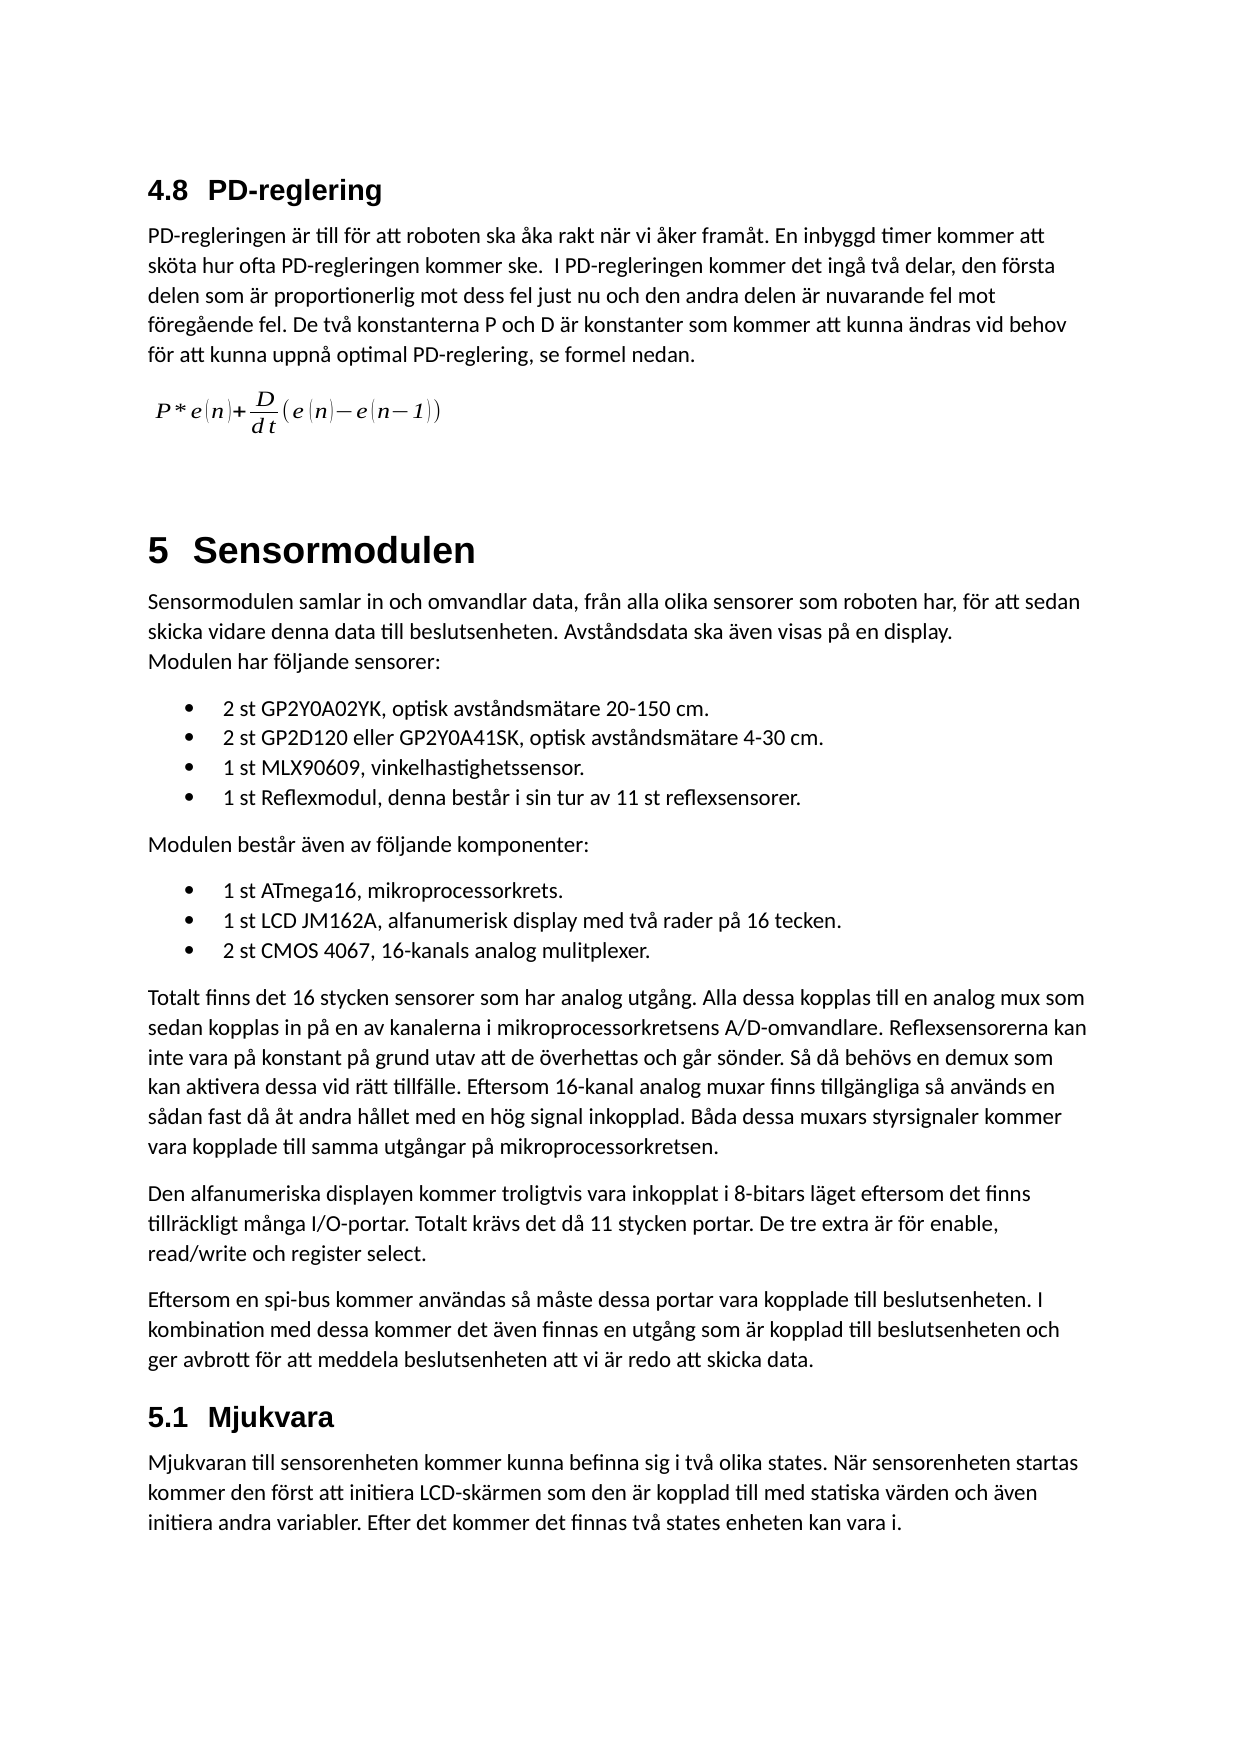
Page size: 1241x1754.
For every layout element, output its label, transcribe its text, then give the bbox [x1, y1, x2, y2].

text Mjukvaran till sensorenheten kommer kunna befinna sig i två olika states. När sensorenheten startas kommer den först att initiera LCD-skärmen som den är kopplad till med statiska värden och även initiera andra variabler. Efter det kommer det finnas två states enheten kan vara i. [148, 1448, 1093, 1536]
list 2 st GP2D120 eller GP2Y0A41SK, optisk avståndsmätare 4-30 cm. [185, 723, 1093, 752]
list 1 st LCD JM162A, alfanumerisk display med två rader på 16 tecken. [185, 906, 1093, 934]
list 2 st CMOS 4067, 16-kanals analog mulitplexer. [185, 936, 1093, 964]
text Den alfanumeriska displayen kommer troligtvis vara inkopplat i 8-bitars läget eftersom det finns tillräckligt många I/O-portar. Totalt krävs det då 11 stycken portar. De tre extra är för enable, read/write och register select. [148, 1179, 1093, 1267]
list 1 st ATmega16, mikroprocessorkrets. [185, 876, 1093, 904]
list 2 st GP2Y0A02YK, optisk avståndsmätare 20-150 cm. [185, 694, 1093, 722]
text Totalt finns det 16 stycken sensorer som har analog utgång. Alla dessa kopplas till en analog mux som sedan kopplas in på en av kanalerna i mikroprocessorkretsens A/D-omvandlare. Reflexsensorerna kan inte vara på konstant på grund utav att de överhettas och går sönder. Så då behövs en demux som kan aktivera dessa vid rätt tillfälle. Eftersom 16-kanal analog muxar finns tillgängliga så används en sådan fast då åt andra hållet med en hög signal inkopplad. Båda dessa muxars styrsignaler kommer vara kopplade till samma utgångar på mikroprocessorkretsen. [148, 983, 1093, 1160]
text Eftersom en spi-bus kommer användas så måste dessa portar vara kopplade till beslutsenheten. I kombination med dessa kommer det även finnas en utgång som är kopplad till beslutsenheten och ger avbrott för att meddela beslutsenheten att vi är redo att skicka data. [148, 1285, 1093, 1373]
text PD-regleringen är till för att roboten ska åka rakt när vi åker framåt. En inbyggd timer kommer att sköta hur ofta PD-regleringen kommer ske. I PD-regleringen kommer det ingå två delar, den första delen som är proportionerlig mot dess fel just nu och den andra delen är nuvarande fel mot föregående fel. De två konstanterna P och D är konstanter som kommer att kunna ändras vid behov för att kunna uppnå optimal PD-reglering, se formel nedan. [148, 221, 1093, 368]
text Modulen består även av följande komponenter: [148, 830, 1093, 858]
subtitle Sensormodulen [148, 529, 1093, 572]
subtitle Mjukvara [148, 1400, 1093, 1433]
text Sensormodulen samlar in och omvandlar data, från alla olika sensorer som roboten har, för att sedan skicka vidare denna data till beslutsenheten. Avståndsdata ska även visas på en display. Modulen har följande sensorer: [148, 587, 1093, 675]
list 1 st Reflexmodul, denna består i sin tur av 11 st reflexsensorer. [185, 783, 1093, 811]
list 1 st MLX90609, vinkelhastighetssensor. [185, 753, 1093, 781]
subtitle PD-reglering [148, 173, 1093, 206]
